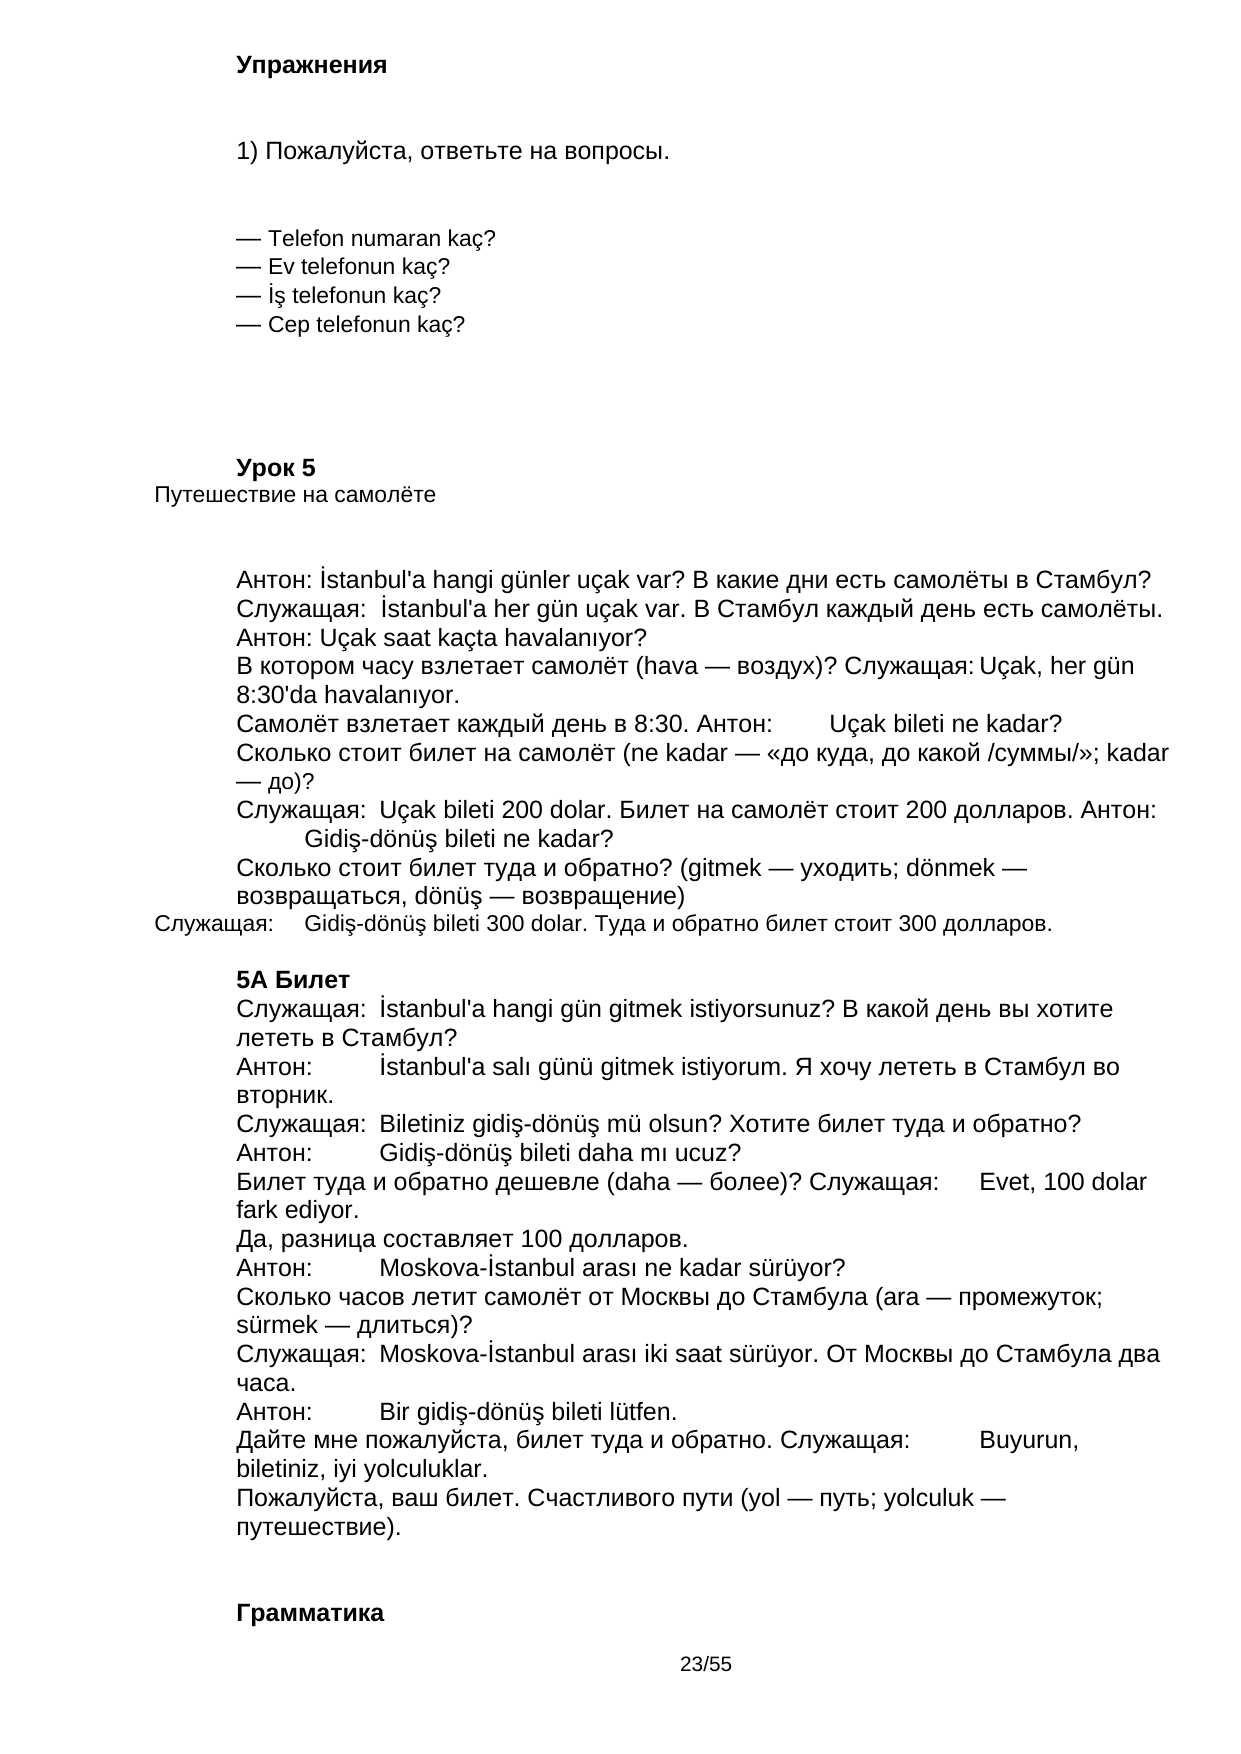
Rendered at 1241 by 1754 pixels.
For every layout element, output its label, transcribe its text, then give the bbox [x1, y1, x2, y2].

list İş telefonun kaç? [236, 280, 1176, 309]
text Да, разница составляет 100 долларов. [236, 1224, 1176, 1253]
text Дайте мне пожалуйста, билет туда и обратно. Служащая: Buyurun, biletiniz, iyi yolculuklar. [236, 1425, 1176, 1483]
subtitle Урок 5 [236, 452, 1176, 481]
text Служащая: Moskova-İstanbul arası iki saat sürüyor. От Москвы до Стамбула два часа. [236, 1339, 1176, 1396]
text Сколько стоит билет туда и обратно? (gitmek — уходить; dönmek — возвращаться, dönüş — возвращение) [236, 853, 1176, 910]
subtitle Упражнения [236, 50, 1176, 79]
text 1) Пожалуйста, ответьте на вопросы. [236, 136, 1176, 165]
subtitle 5А Билет [236, 965, 1176, 994]
text Сколько стоит билет на самолёт (ne kadar — «до куда, до какой /суммы/»; kadar [236, 738, 1176, 766]
text Служащая: Biletiniz gidiş-dönüş mü olsun? Хотите билет туда и обратно? [236, 1109, 1176, 1138]
text Путешествие на самолёте [154, 481, 1176, 508]
list до)? [236, 766, 1176, 795]
text Служащая: İstanbul'a hangi gün gitmek istiyorsunuz? В какой день вы хотите лететь в Стамбул? [236, 994, 1176, 1051]
text Служащая: Gidiş-dönüş bileti 300 dolar. Туда и обратно билет стоит 300 долларов. [154, 910, 1176, 936]
text Самолёт взлетает каждый день в 8:30. Антон: Uçak bileti ne kadar? [236, 709, 1176, 738]
text Антон: Moskova-İstanbul arası ne kadar sürüyor? [236, 1253, 1176, 1281]
list Cep telefonun kaç? [236, 309, 1176, 337]
list Ev telefonun kaç? [236, 251, 1176, 280]
text Антон: Gidiş-dönüş bileti daha mı ucuz? [236, 1138, 1176, 1166]
list Telefon numaran kaç? [236, 222, 1176, 251]
text Антон: İstanbul'a hangi günler uçak var? В какие дни есть самолёты в Стамбул? Служащая: İstanbul'a her gün uçak var. В Стамбул каждый день есть самолёты. Антон: Uçak saat kaçta havalanıyor? [236, 565, 1176, 651]
text Антон: Bir gidiş-dönüş bileti lütfen. [236, 1396, 1176, 1425]
text Служащая: Uçak bileti 200 dolar. Билет на самолёт стоит 200 долларов. Антон: Gidiş-dönüş bileti ne kadar? [236, 795, 1176, 853]
text В котором часу взлетает самолёт (hava — воздух)? Служащая: Uçak, her gün 8:30'da havalanıyor. [236, 651, 1176, 709]
subtitle Грамматика [236, 1598, 1176, 1626]
text Билет туда и обратно дешевле (daha — более)? Служащая: Evet, 100 dolar fark ediyor. [236, 1166, 1176, 1224]
text Сколько часов летит самолёт от Москвы до Стамбула (ara — промежуток; sürmek — длиться)? [236, 1281, 1176, 1339]
text Пожалуйста, ваш билет. Счастливого пути (yol — путь; yolculuk — путешествие). [236, 1483, 1176, 1540]
text Антон: İstanbul'a salı günü gitmek istiyorum. Я хочу лететь в Стамбул во вторник. [236, 1051, 1176, 1109]
